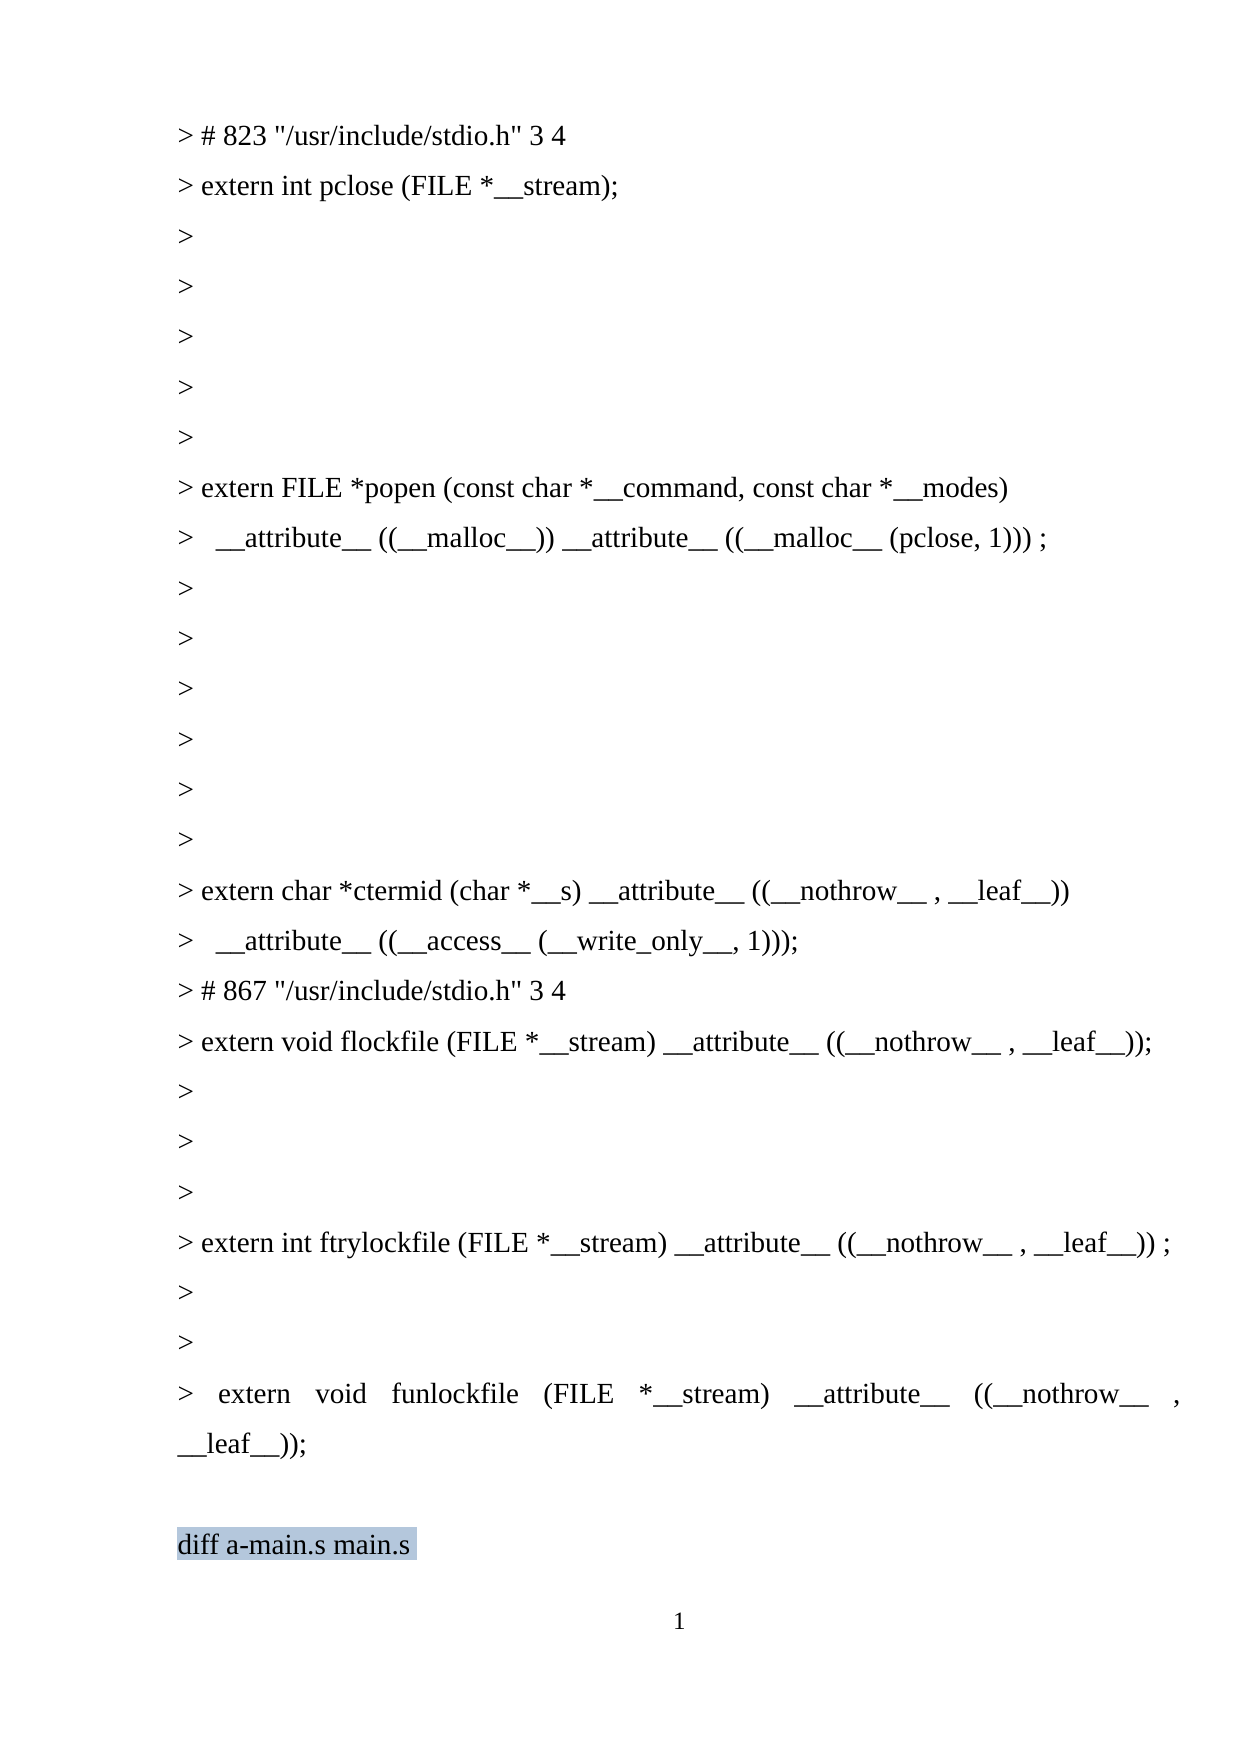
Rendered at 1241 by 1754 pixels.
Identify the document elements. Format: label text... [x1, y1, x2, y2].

text diff a-main.s main.s [177, 1527, 1181, 1560]
text > extern int ftrylockfile (FILE *__stream) __attribute__ ((__nothrow__ , __leaf__)) ; [177, 1225, 1181, 1258]
text > extern int pclose (FILE *__stream); [177, 168, 1181, 202]
text > [177, 672, 1181, 705]
text > [177, 1175, 1181, 1208]
text > [177, 822, 1181, 856]
text > [177, 1275, 1181, 1309]
text > [177, 269, 1181, 303]
text > extern char *ctermid (char *__s) __attribute__ ((__nothrow__ , __leaf__)) [177, 873, 1181, 906]
text > [177, 722, 1181, 755]
text > extern void flockfile (FILE *__stream) __attribute__ ((__nothrow__ , __leaf__)); [177, 1024, 1181, 1057]
text > [177, 1074, 1181, 1108]
text > [177, 370, 1181, 403]
text > __attribute__ ((__malloc__)) __attribute__ ((__malloc__ (pclose, 1))) ; [177, 521, 1181, 554]
text > # 867 "/usr/include/stdio.h" 3 4 [177, 973, 1181, 1007]
text > extern void funlockfile (FILE *__stream) __attribute__ ((__nothrow__ , __leaf__)); [177, 1376, 1181, 1460]
text > [177, 1326, 1181, 1359]
text > [177, 772, 1181, 806]
text > [177, 571, 1181, 604]
text > [177, 420, 1181, 453]
text > [177, 1124, 1181, 1158]
text > [177, 621, 1181, 655]
text > [177, 219, 1181, 252]
text > [177, 319, 1181, 353]
text > # 823 "/usr/include/stdio.h" 3 4 [177, 118, 1181, 152]
text > extern FILE *popen (const char *__command, const char *__modes) [177, 470, 1181, 504]
text > __attribute__ ((__access__ (__write_only__, 1))); [177, 923, 1181, 957]
